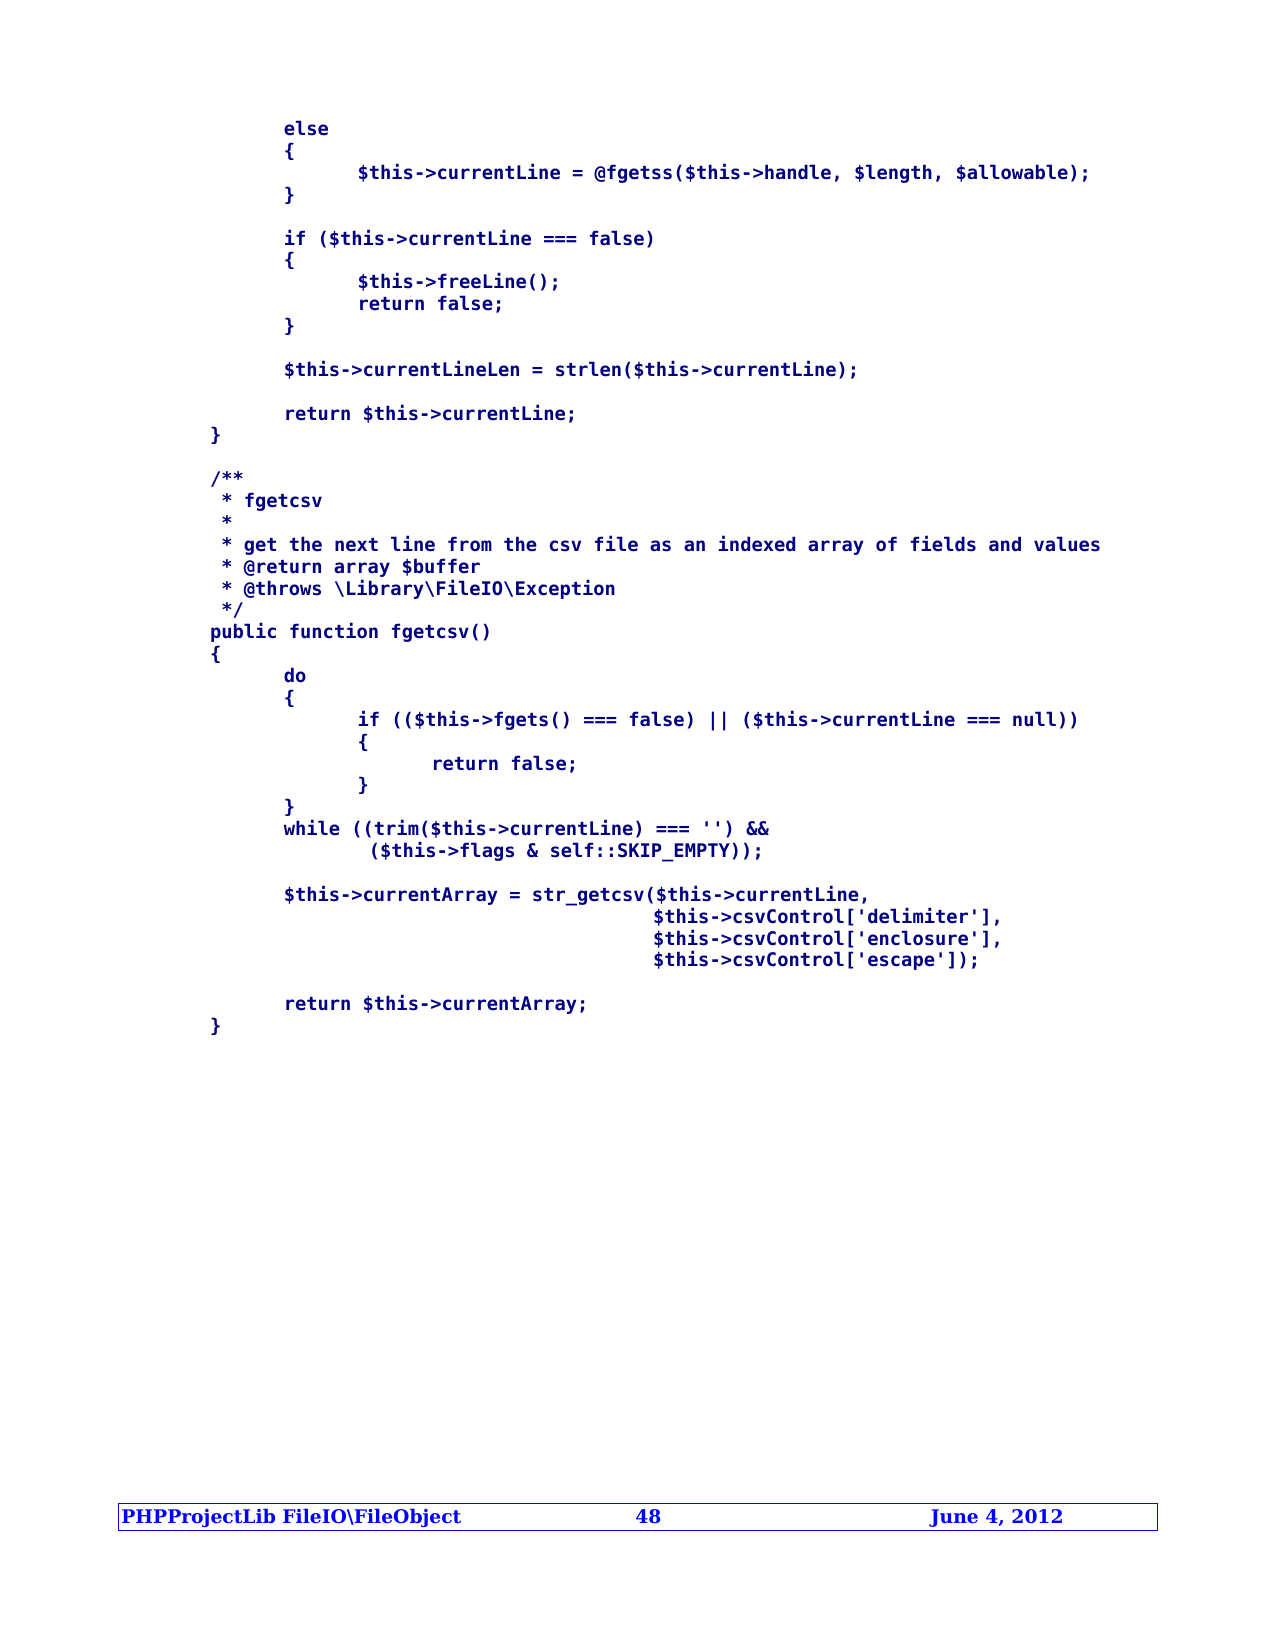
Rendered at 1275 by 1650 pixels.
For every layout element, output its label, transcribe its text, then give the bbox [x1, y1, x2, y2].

list ($this->flags & self::SKIP_EMPTY)); [136, 840, 1157, 862]
list * fgetcsv [136, 490, 1157, 512]
list $this->currentLine = @fgetss($this->handle, $length, $allowable); [136, 162, 1157, 184]
list { [136, 731, 1157, 752]
list { [136, 249, 1157, 271]
list * [136, 512, 1157, 534]
list * @throws \Library\FileIO\Exception [136, 577, 1157, 599]
list $this->csvControl['escape']); [136, 949, 1157, 971]
list public function fgetcsv() [136, 621, 1157, 643]
list } [136, 1015, 1157, 1037]
list return $this->currentArray; [136, 993, 1157, 1015]
list { [136, 140, 1157, 162]
list $this->csvControl['delimiter'], [136, 906, 1157, 927]
list if (($this->fgets() === false) || ($this->currentLine === null)) [136, 709, 1157, 731]
list { [136, 643, 1157, 665]
list return false; [136, 293, 1157, 315]
list * get the next line from the csv file as an indexed array of fields and values [136, 534, 1157, 556]
list { [136, 687, 1157, 709]
list return false; [136, 752, 1157, 774]
list if ($this->currentLine === false) [136, 227, 1157, 249]
list $this->freeLine(); [136, 271, 1157, 293]
list */ [136, 599, 1157, 621]
list $this->currentLineLen = strlen($this->currentLine); [136, 359, 1157, 381]
list } [136, 184, 1157, 206]
list } [136, 424, 1157, 446]
list } [136, 774, 1157, 796]
list do [136, 665, 1157, 687]
list $this->csvControl['enclosure'], [136, 927, 1157, 949]
list /** [136, 468, 1157, 490]
list } [136, 796, 1157, 818]
list while ((trim($this->currentLine) === '') && [136, 818, 1157, 840]
list return $this->currentLine; [136, 402, 1157, 424]
list * @return array $buffer [136, 556, 1157, 577]
list else [136, 118, 1157, 140]
list } [136, 315, 1157, 337]
list $this->currentArray = str_getcsv($this->currentLine, [136, 884, 1157, 906]
